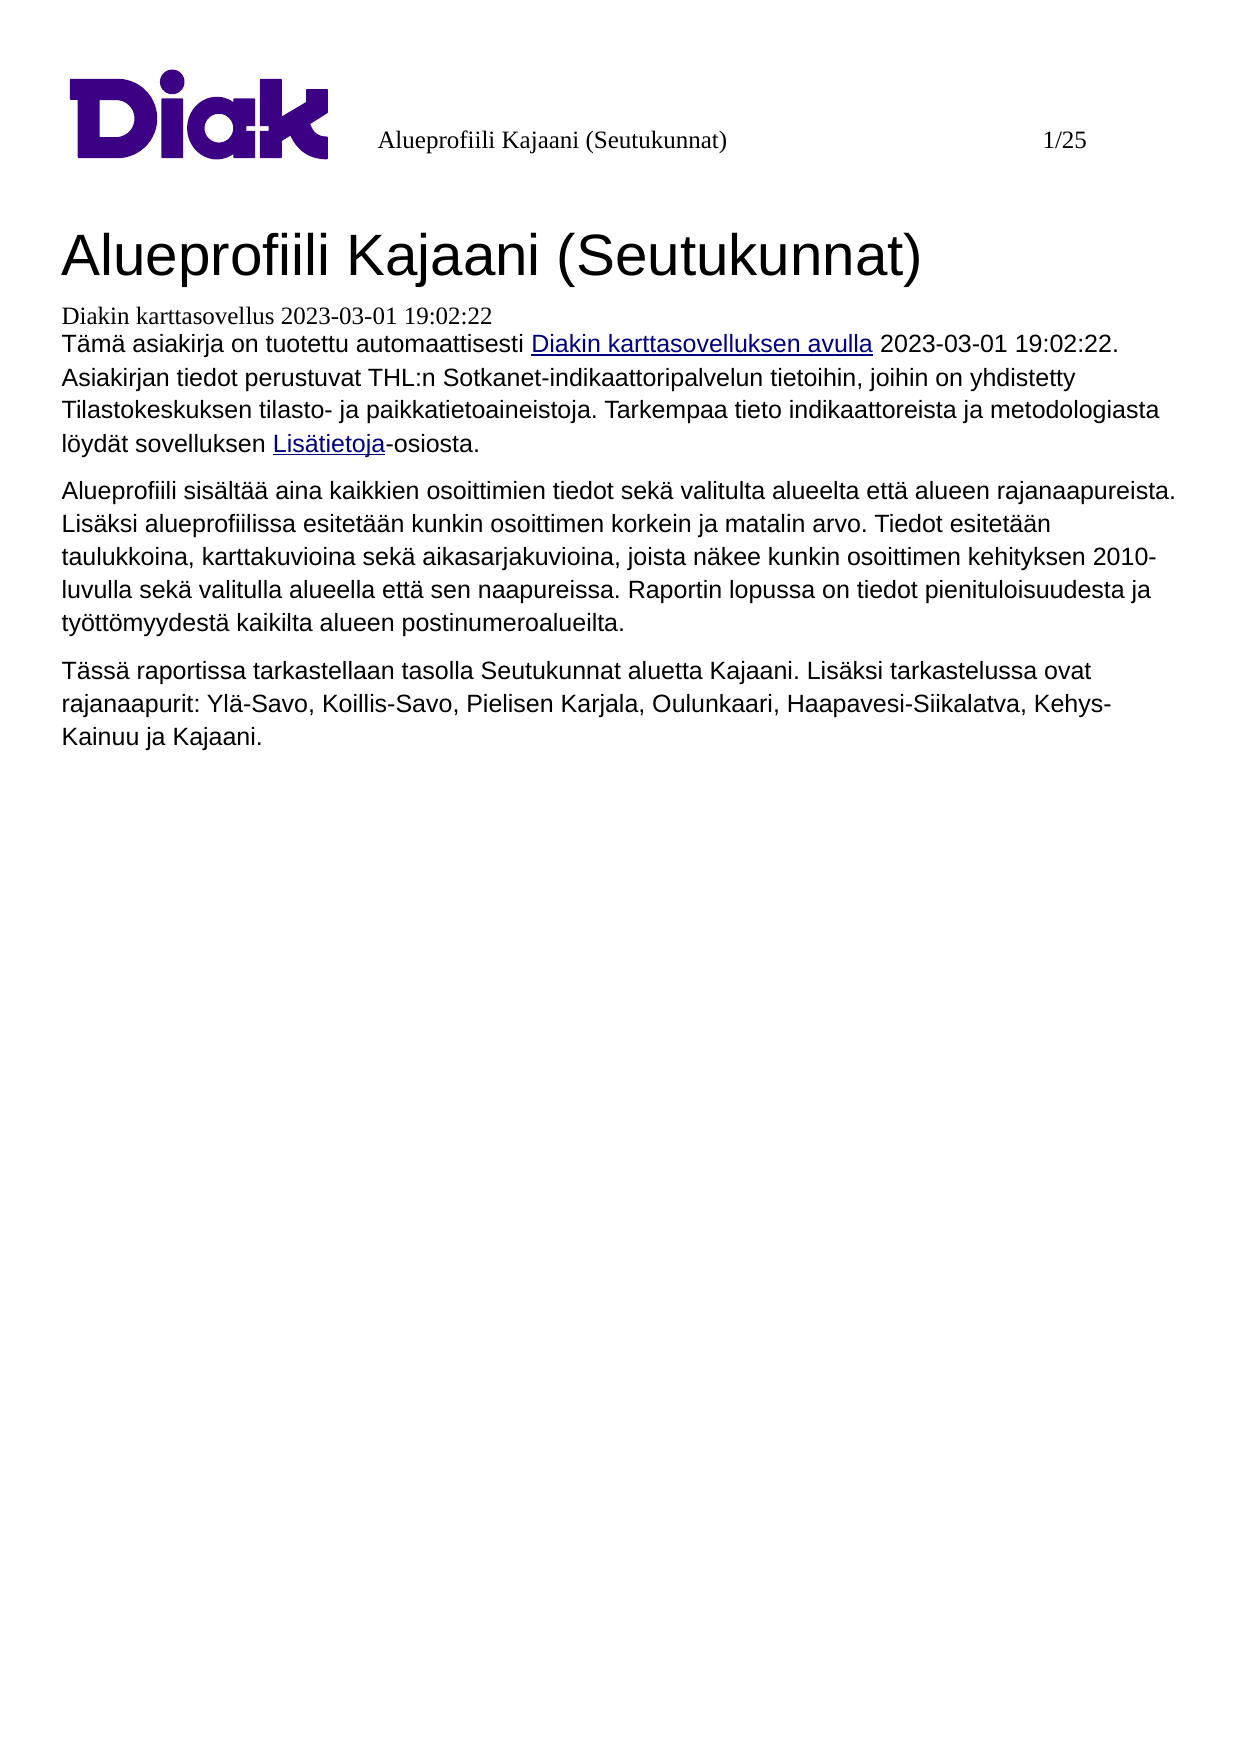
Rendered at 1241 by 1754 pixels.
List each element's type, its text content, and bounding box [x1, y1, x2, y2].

text Diakin karttasovellus 2023-03-01 19:02:22 [61, 301, 1179, 329]
text Alueprofiili sisältää aina kaikkien osoittimien tiedot sekä valitulta alueelta että alueen rajanaapureista. Lisäksi alueprofiilissa esitetään kunkin osoittimen korkein ja matalin arvo. Tiedot esitetään taulukkoina, karttakuvioina sekä aikasarjakuvioina, joista näkee kunkin osoittimen kehityksen 2010-luvulla sekä valitulla alueella että sen naapureissa. Raportin lopussa on tiedot pienituloisuudesta ja työttömyydestä kaikilta alueen postinumeroalueilta. [61, 476, 1179, 637]
title Alueprofiili Kajaani (Seutukunnat) [61, 221, 1179, 288]
text Tässä raportissa tarkastellaan tasolla Seutukunnat aluetta Kajaani. Lisäksi tarkastelussa ovat rajanaapurit: Ylä-Savo, Koillis-Savo, Pielisen Karjala, Oulunkaari, Haapavesi-Siikalatva, Kehys-Kainuu ja Kajaani. [61, 656, 1179, 751]
text Tämä asiakirja on tuotettu automaattisesti Diakin karttasovelluksen avulla 2023-03-01 19:02:22. Asiakirjan tiedot perustuvat THL:n Sotkanet-indikaattoripalvelun tietoihin, joihin on yhdistetty Tilastokeskuksen tilasto- ja paikkatietoaineistoja. Tarkempaa tieto indikaattoreista ja metodologiasta löydät sovelluksen Lisätietoja-osiosta. [61, 329, 1179, 457]
